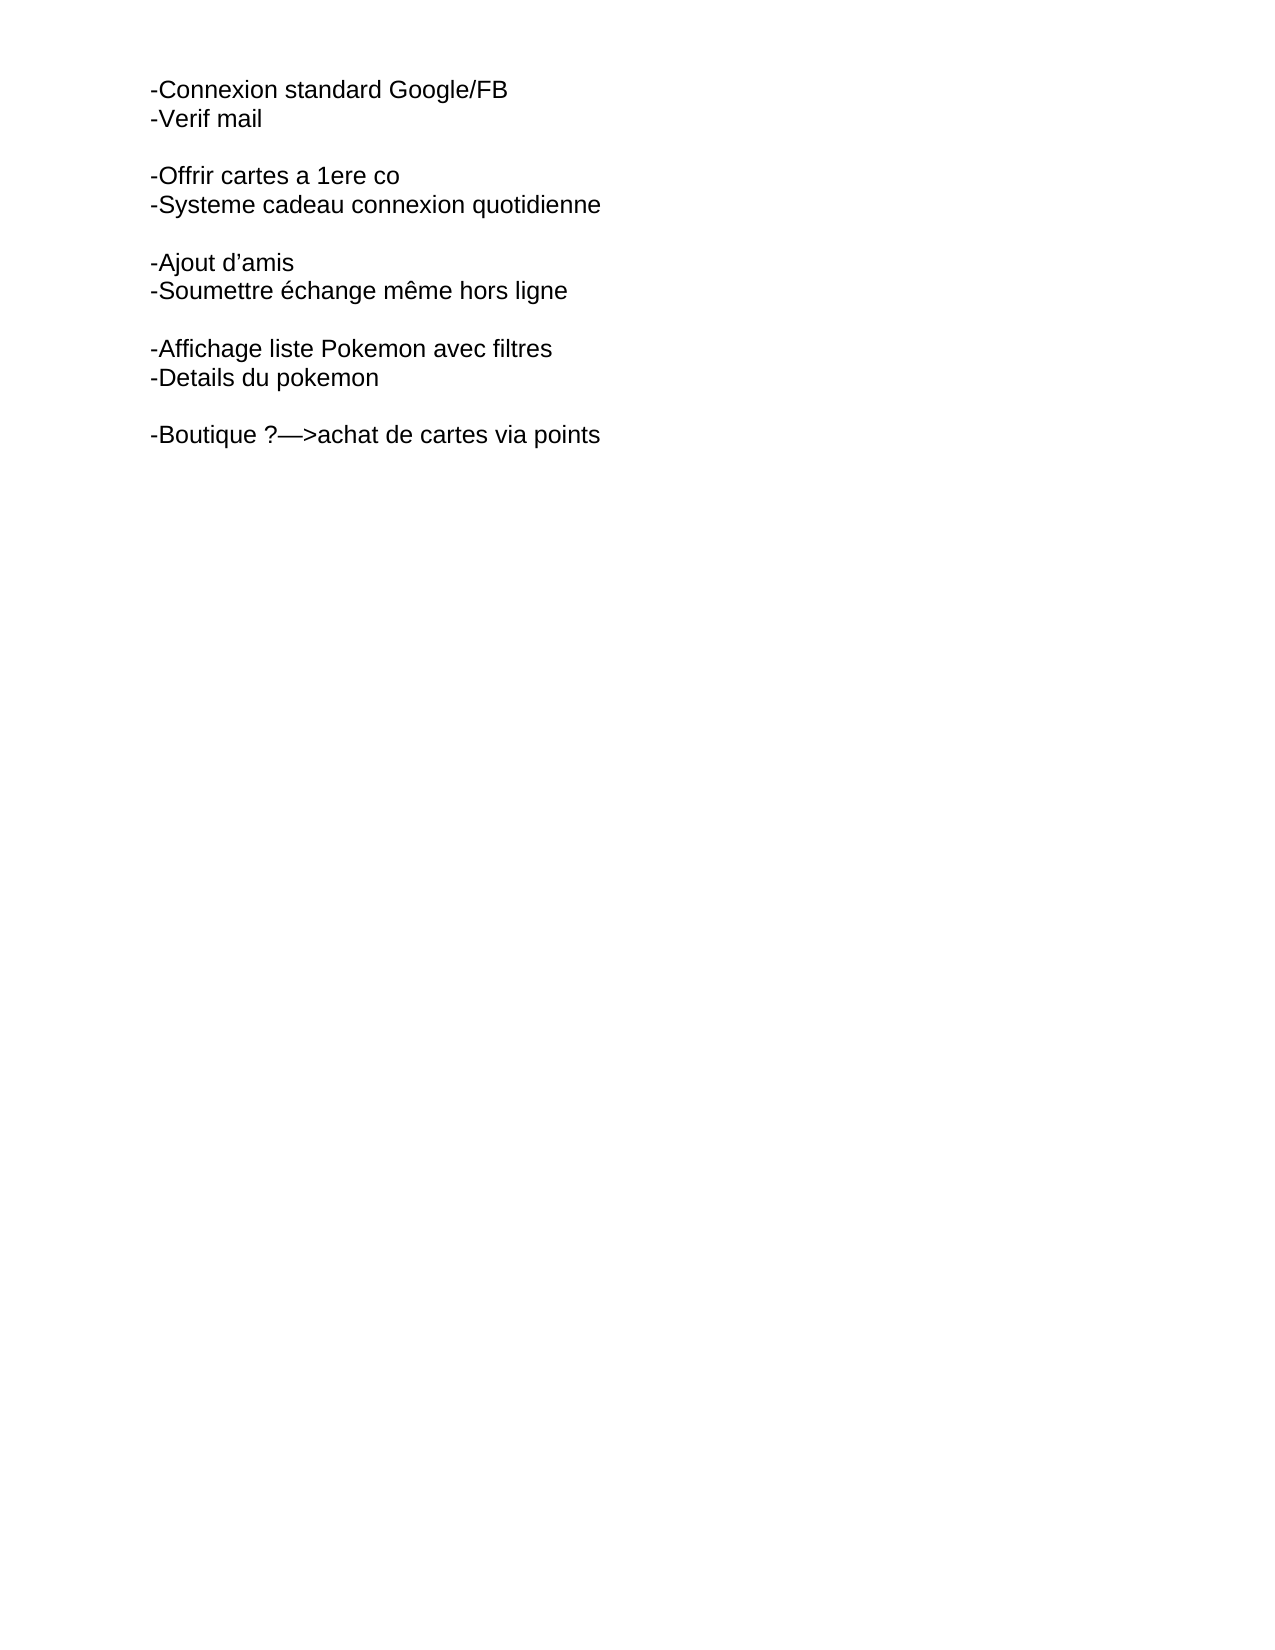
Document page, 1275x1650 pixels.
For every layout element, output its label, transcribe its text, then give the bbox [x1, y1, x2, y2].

text -Connexion standard Google/FB [150, 75, 1125, 104]
text -Affichage liste Pokemon avec filtres [150, 334, 1125, 362]
text -Boutique ?—>achat de cartes via points [150, 420, 1125, 449]
text -Verif mail [150, 104, 1125, 132]
text -Details du pokemon [150, 362, 1125, 391]
text -Soumettre échange même hors ligne [150, 276, 1125, 305]
text -Offrir cartes a 1ere co [150, 161, 1125, 190]
text -Ajout d’amis [150, 247, 1125, 276]
text -Systeme cadeau connexion quotidienne [150, 190, 1125, 219]
